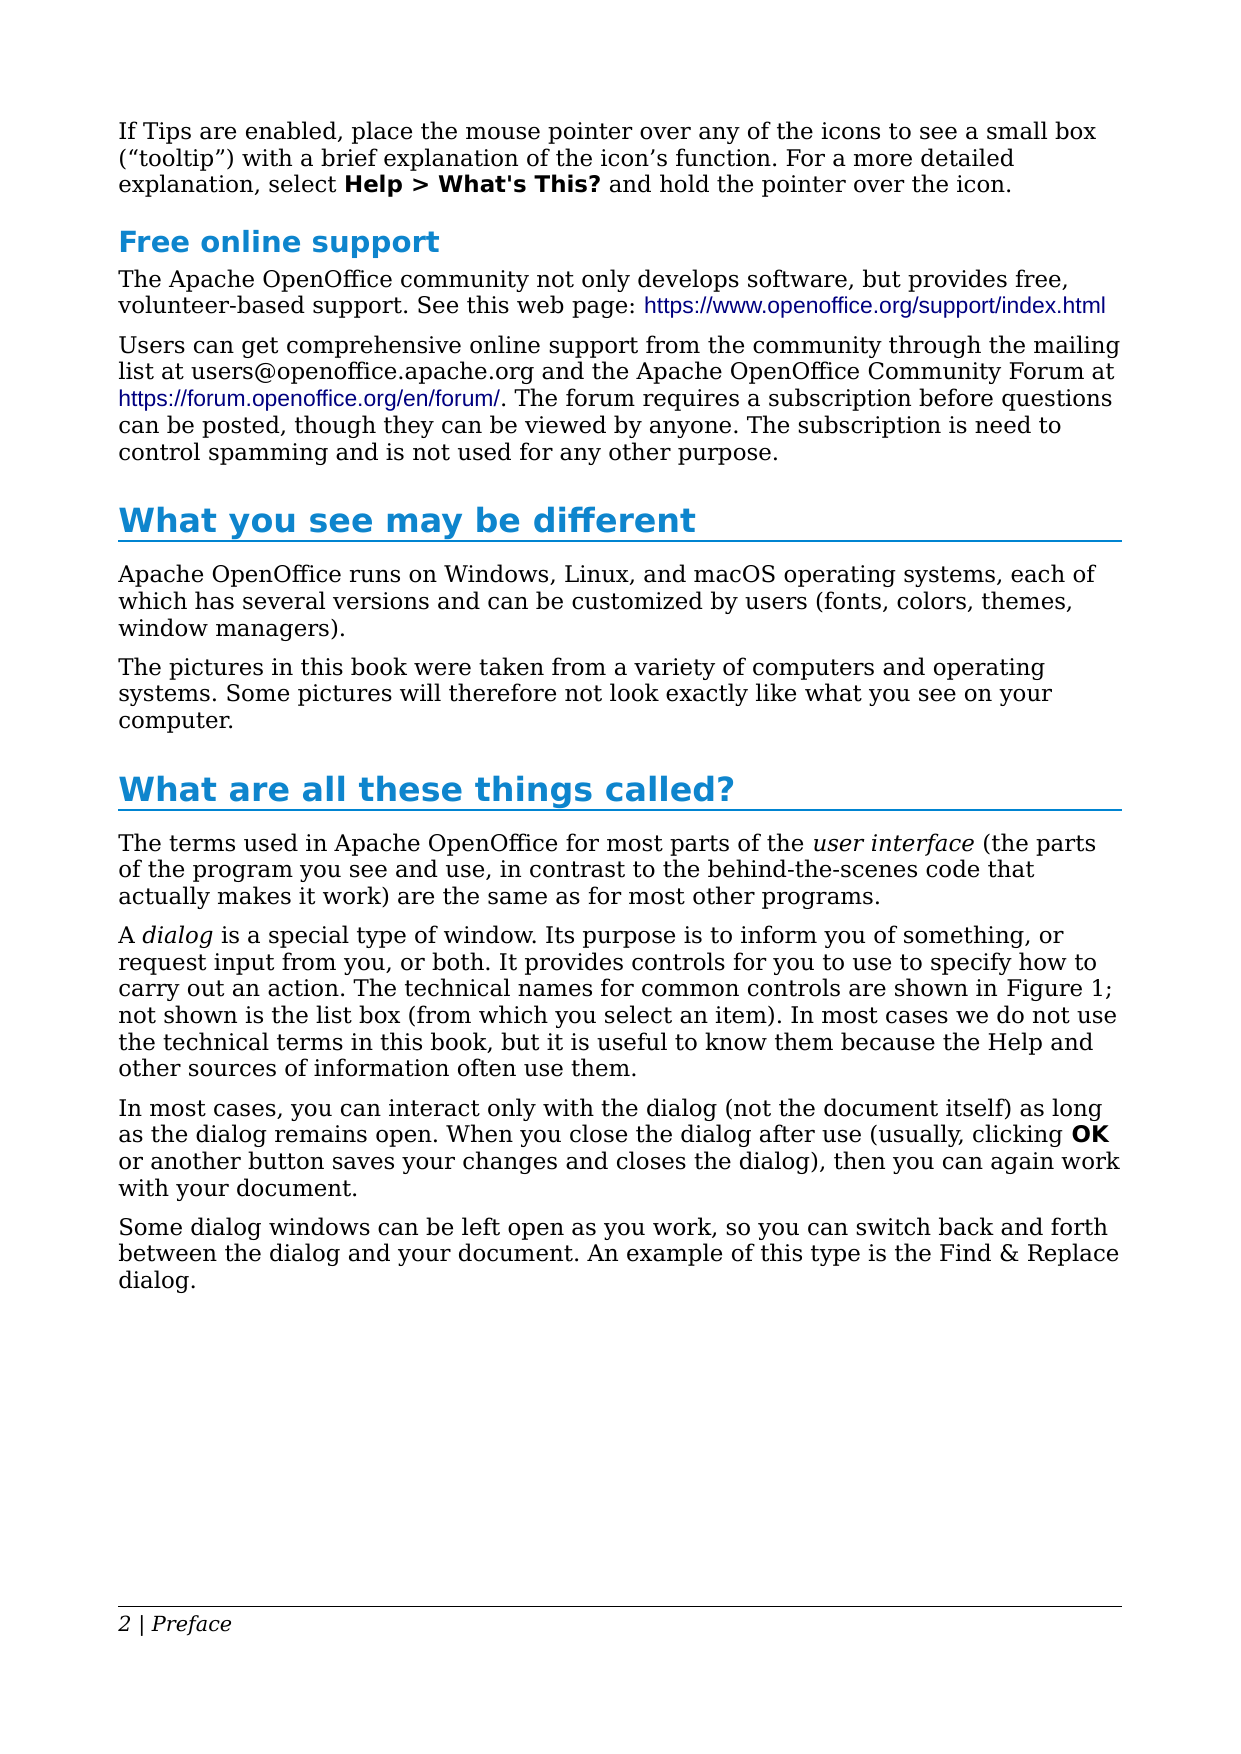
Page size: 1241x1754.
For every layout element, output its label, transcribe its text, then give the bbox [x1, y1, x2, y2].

text If Tips are enabled, place the mouse pointer over any of the icons to see a small box (“tooltip”) with a brief explanation of the icon’s function. For a more detailed explanation, select Help > What's This? and hold the pointer over the icon. [118, 118, 1122, 198]
text The Apache OpenOffice community not only develops software, but provides free, volunteer-based support. See this web page: https://www.openoffice.org/support/index.html [118, 266, 1122, 319]
text Apache OpenOffice runs on Windows, Linux, and macOS operating systems, each of which has several versions and can be customized by users (fonts, colors, themes, window managers). [118, 561, 1122, 641]
text Some dialog windows can be left open as you work, so you can switch back and forth between the dialog and your document. An example of this type is the Find & Replace dialog. [118, 1214, 1122, 1294]
text The terms used in Apache OpenOffice for most parts of the user interface (the parts of the program you see and use, in contrast to the behind-the-scenes code that actually makes it work) are the same as for most other programs. [118, 830, 1122, 910]
subtitle Free online support [118, 225, 1122, 259]
text A dialog is a special type of window. Its purpose is to inform you of something, or request input from you, or both. It provides controls for you to use to specify how to carry out an action. The technical names for common controls are shown in Figure 1; not shown is the list box (from which you select an item). In most cases we do not use the technical terms in this book, but it is useful to know them because the Help and other sources of information often use them. [118, 922, 1122, 1082]
subtitle What are all these things called? [118, 770, 1122, 809]
subtitle What you see may be different [118, 502, 1122, 540]
text In most cases, you can interact only with the dialog (not the document itself) as long as the dialog remains open. When you close the dialog after use (usually, clicking OK or another button saves your changes and closes the dialog), then you can again work with your document. [118, 1095, 1122, 1201]
text Users can get comprehensive online support from the community through the mailing list at users@openoffice.apache.org and the Apache OpenOffice Community Forum at https://forum.openoffice.org/en/forum/. The forum requires a subscription before questions can be posted, though they can be viewed by anyone. The subscription is need to control spamming and is not used for any other purpose. [118, 332, 1122, 465]
text The pictures in this book were taken from a variety of computers and operating systems. Some pictures will therefore not look exactly like what you see on your computer. [118, 654, 1122, 734]
